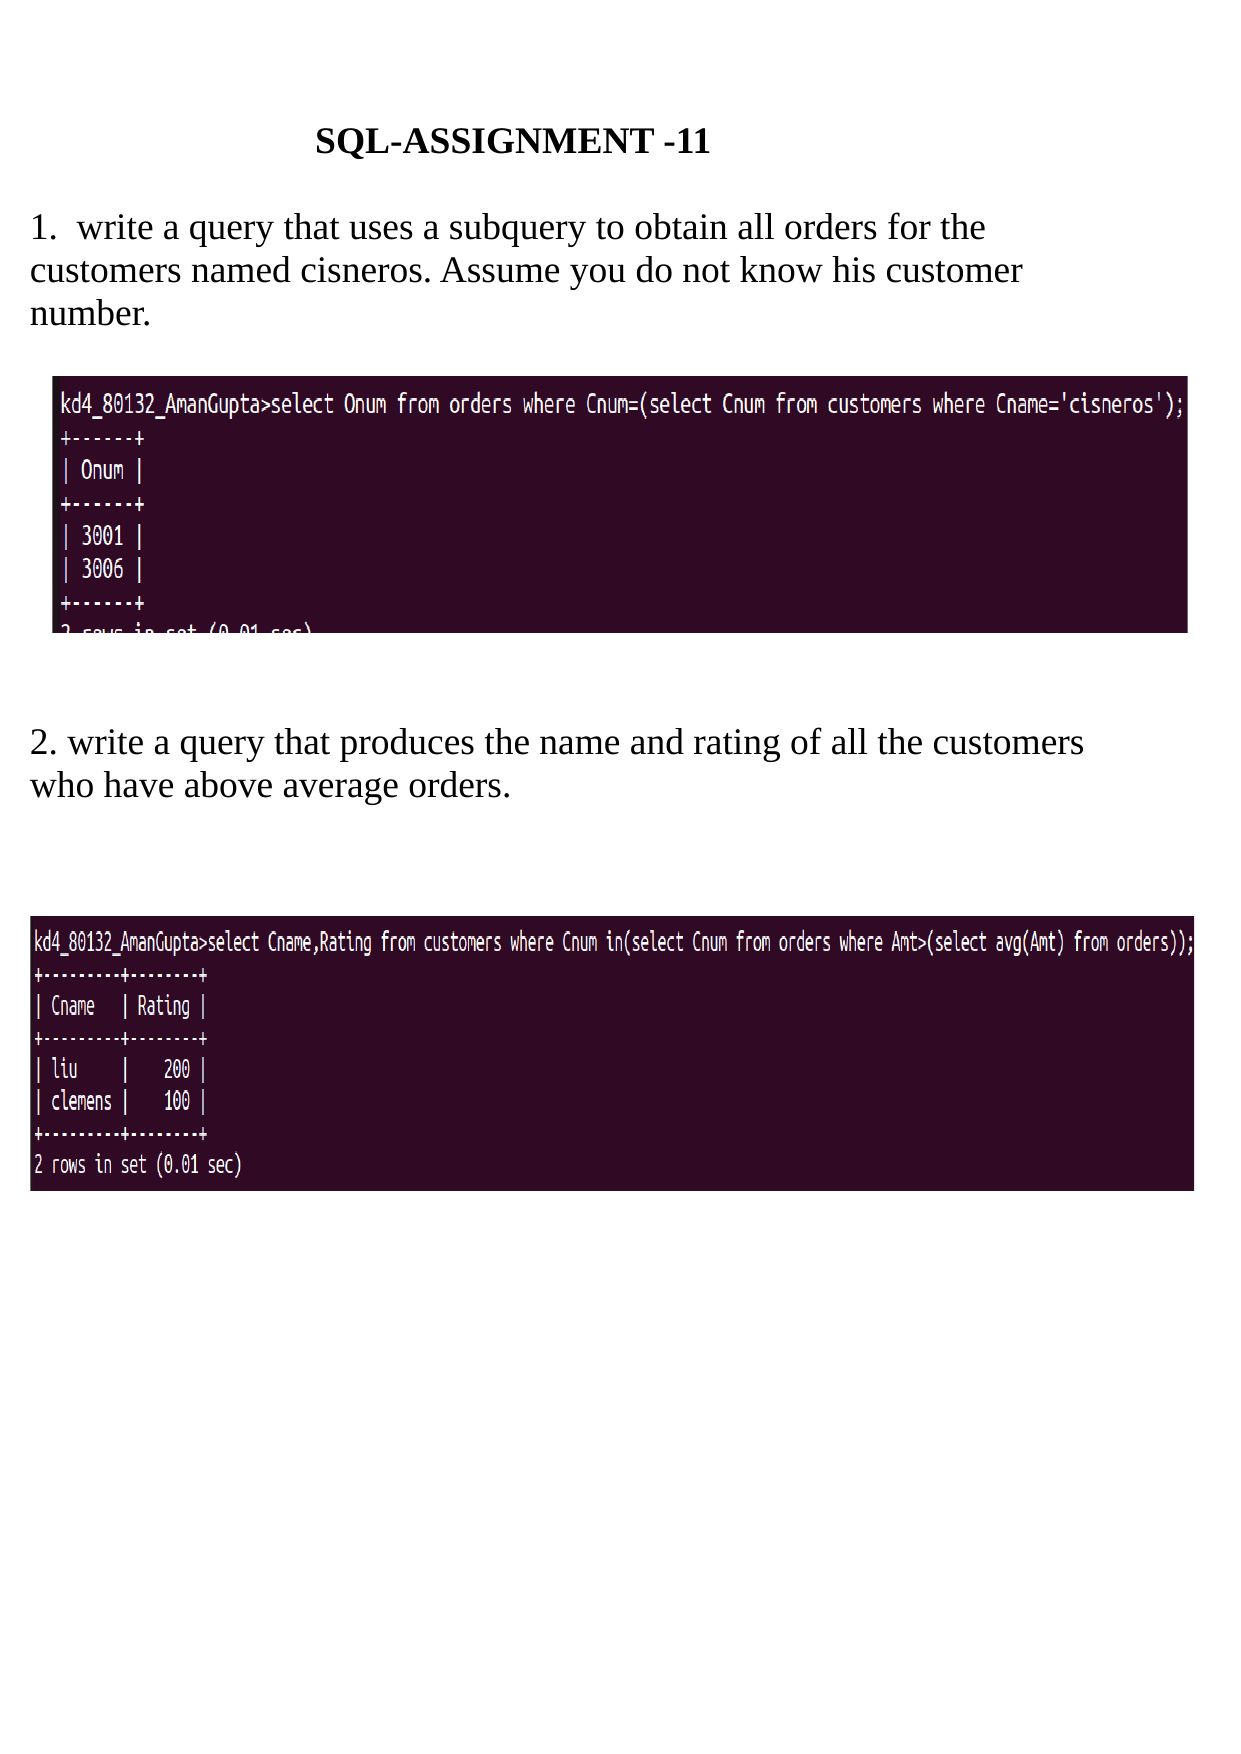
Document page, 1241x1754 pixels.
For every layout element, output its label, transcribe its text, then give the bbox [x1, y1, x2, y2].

picture [30, 916, 1195, 1191]
text SQL-ASSIGNMENT -11 [118, 118, 1122, 161]
picture [52, 376, 1188, 633]
text 2. write a query that produces the name and rating of all the customers who have above average orders. [29, 719, 1122, 806]
text 1. write a query that uses a subquery to obtain all orders for the customers named cisneros. Assume you do not know his customer number. [29, 204, 1122, 334]
